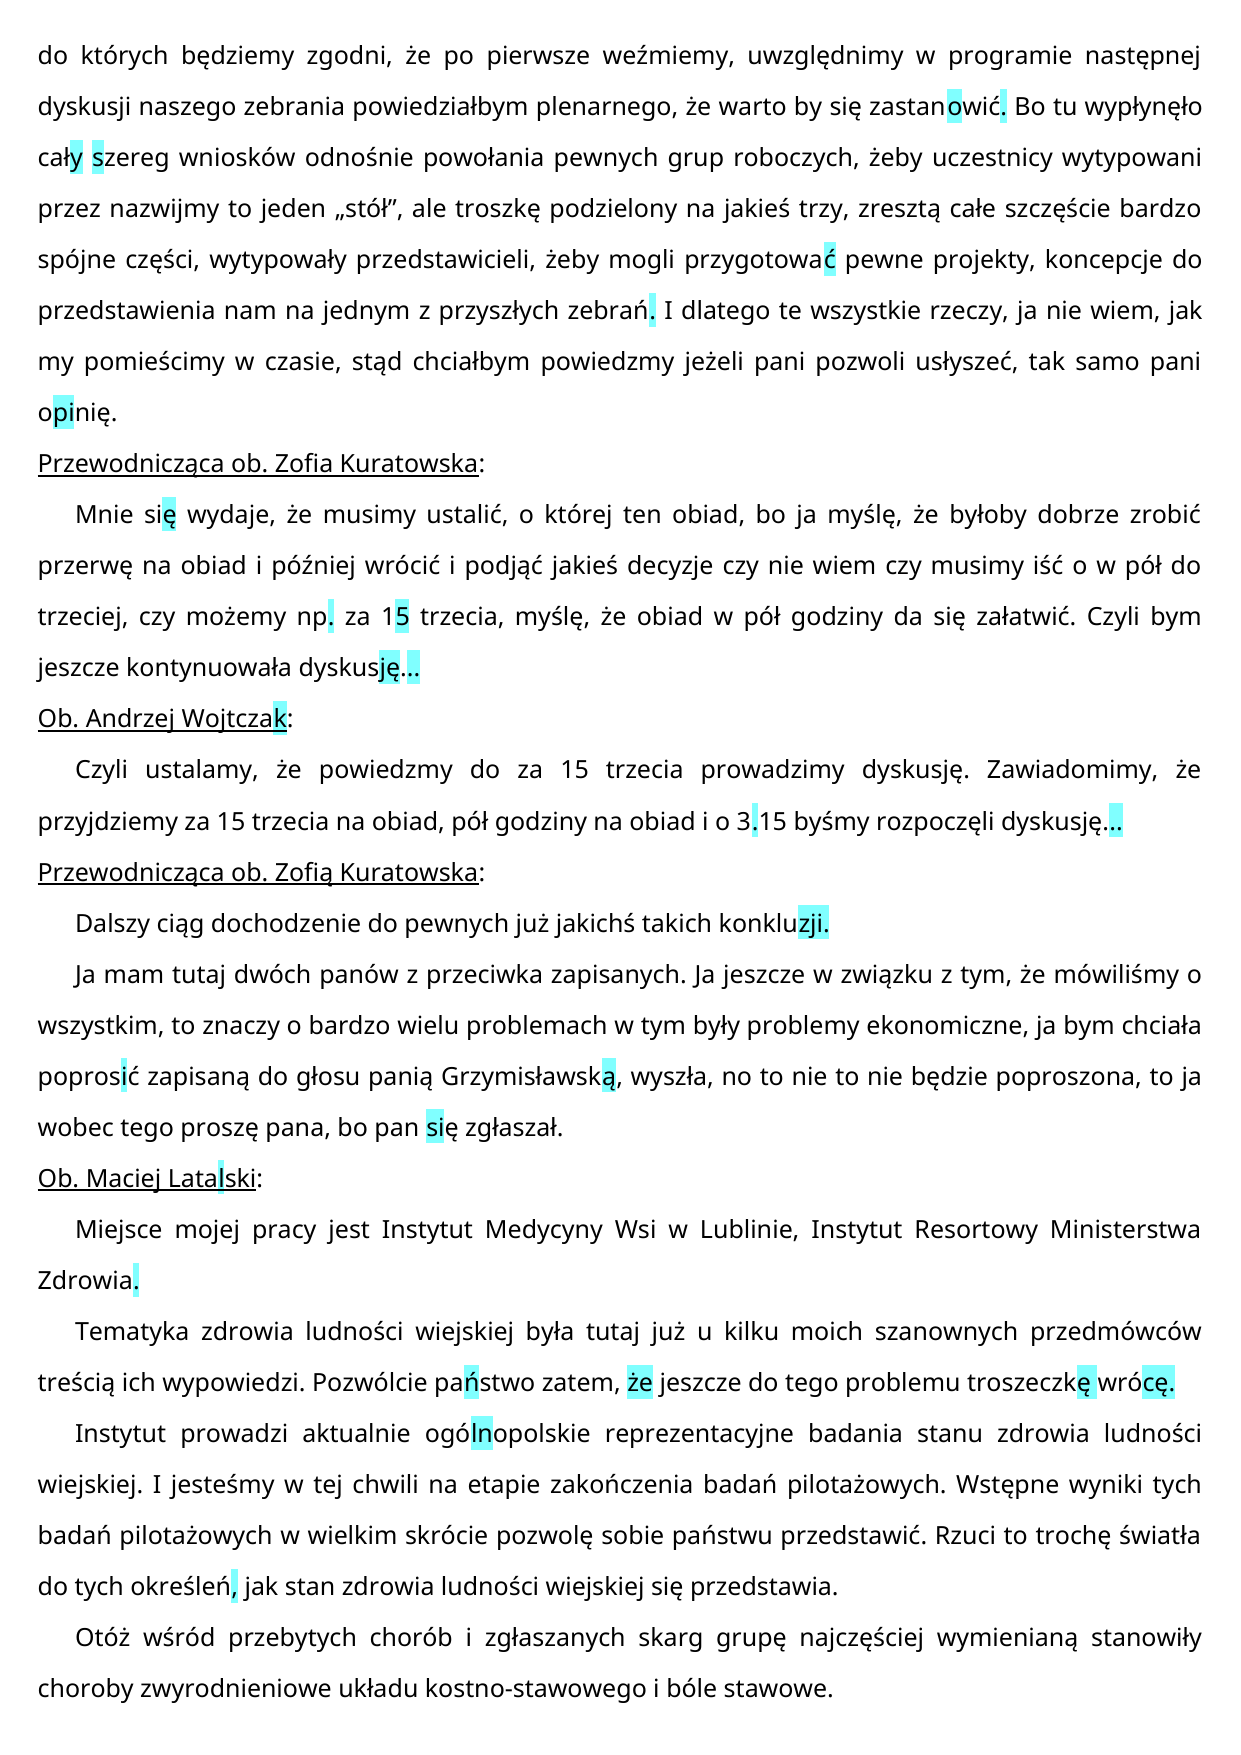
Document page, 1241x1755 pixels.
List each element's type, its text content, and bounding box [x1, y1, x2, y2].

text Otóż wśród przebytych chorób i zgłaszanych skarg grupę najczęściej wymienianą stanowiły choroby zwyrodnieniowe układu kostno-stawowego i bóle stawowe. [37, 1620, 1203, 1705]
text Instytut prowadzi aktualnie ogólnopolskie reprezentacyjne badania stanu zdrowia ludności wiejskiej. I jesteśmy w tej chwili na etapie zakończenia badań pilotażowych. Wstępne wyniki tych badań pilotażowych w wielkim skrócie pozwolę sobie państwu przedstawić. Rzuci to trochę światła do tych określeń, jak stan zdrowia ludności wiejskiej się przedstawia. [37, 1416, 1203, 1603]
text Mnie się wydaje, że musimy ustalić, o której ten obiad, bo ja myślę, że byłoby dobrze zrobić przerwę na obiad i później wrócić i podjąć jakieś decyzje czy nie wiem czy musimy iść o w pół do trzeciej, czy możemy np. za 15 trzecia, myślę, że obiad w pół godziny da się załatwić. Czyli bym jeszcze kontynuowała dyskusję... [37, 497, 1203, 684]
text Czyli ustalamy, że powiedzmy do za 15 trzecia prowadzimy dyskusję. Zawiadomimy, że przyjdziemy za 15 trzecia na obiad, pół godziny na obiad i o 3.15 byśmy rozpoczęli dyskusję... [37, 752, 1203, 837]
text Ja mam tutaj dwóch panów z przeciwka zapisanych. Ja jeszcze w związku z tym, że mówiliśmy o wszystkim, to znaczy o bardzo wielu problemach w tym były problemy ekonomiczne, ja bym chciała poprosić zapisaną do głosu panią Grzymisławską, wyszła, no to nie to nie będzie poproszona, to ja wobec tego proszę pana, bo pan się zgłaszał. [37, 956, 1203, 1143]
text Miejsce mojej pracy jest Instytut Medycyny Wsi w Lublinie, Instytut Resortowy Ministerstwa Zdrowia. [37, 1211, 1203, 1297]
text Przewodnicząca ob. Zofia Kuratowska: [37, 446, 1203, 480]
text Ob. Andrzej Wojtczak: [37, 701, 1203, 735]
text Przewodnicząca ob. Zofią Kuratowska: [37, 854, 1203, 888]
text do których będziemy zgodni, że po pierwsze weźmiemy, uwzględnimy w programie następnej dyskusji naszego zebrania powiedziałbym plenarnego, że warto by się zastanowić. Bo tu wypłynęło cały szereg wniosków odnośnie powołania pewnych grup roboczych, żeby uczestnicy wytypowani przez nazwijmy to jeden „stół”, ale troszkę podzielony na jakieś trzy, zresztą całe szczęście bardzo spójne części, wytypowały przedstawicieli, żeby mogli przygotować pewne projekty, koncepcje do przedstawienia nam na jednym z przyszłych zebrań. I dlatego te wszystkie rzeczy, ja nie wiem, jak my pomieścimy w czasie, stąd chciałbym powiedzmy jeżeli pani pozwoli usłyszeć, tak samo pani opinię. [37, 37, 1203, 429]
text Dalszy ciąg dochodzenie do pewnych już jakichś takich konkluzji. [37, 905, 1203, 939]
text Tematyka zdrowia ludności wiejskiej była tutaj już u kilku moich szanownych przedmówców treścią ich wypowiedzi. Pozwólcie państwo zatem, że jeszcze do tego problemu troszeczkę wrócę. [37, 1313, 1203, 1399]
text Ob. Maciej Latalski: [37, 1160, 1203, 1194]
